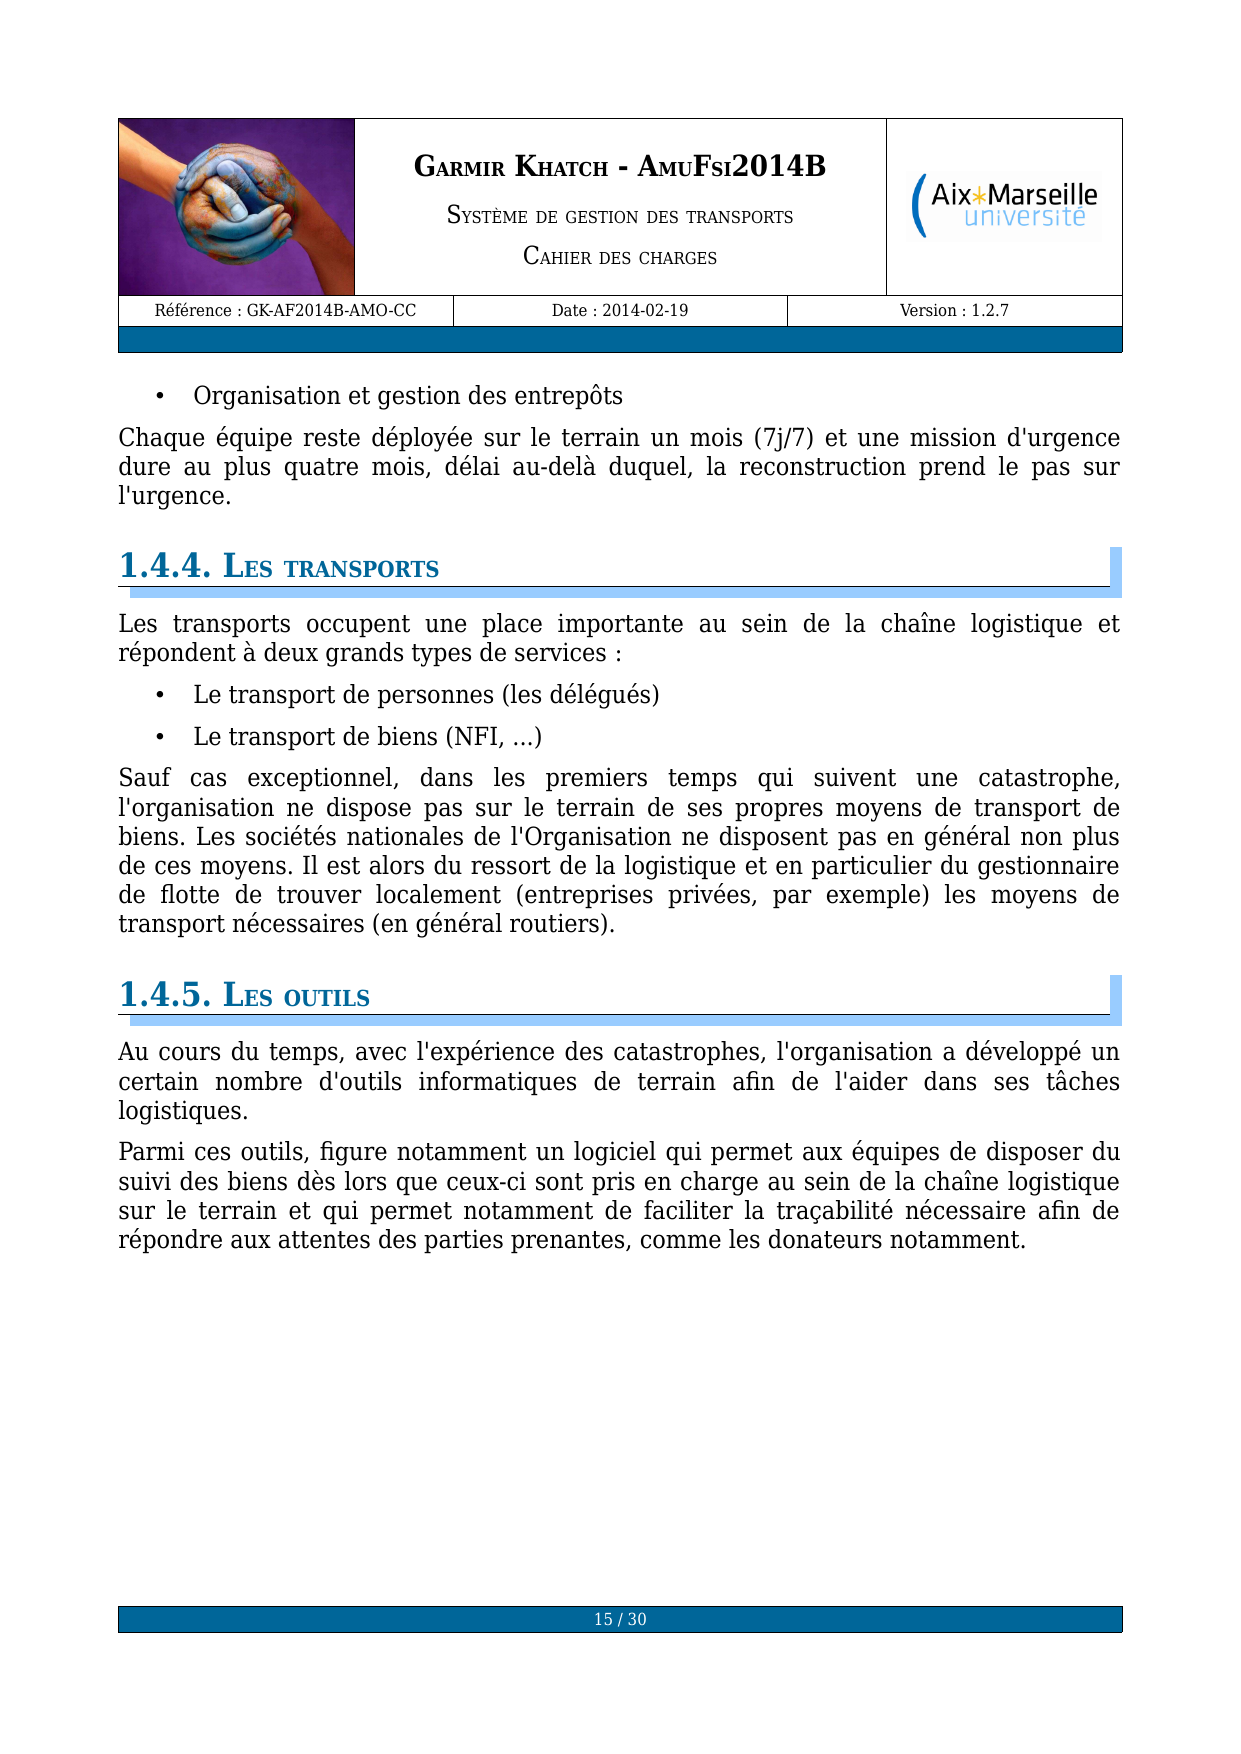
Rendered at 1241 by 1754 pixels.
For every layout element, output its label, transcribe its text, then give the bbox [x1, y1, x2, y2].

text Sauf cas exceptionnel, dans les premiers temps qui suivent une catastrophe, l'organisation ne dispose pas sur le terrain de ses propres moyens de transport de biens. Les sociétés nationales de l'Organisation ne disposent pas en général non plus de ces moyens. Il est alors du ressort de la logistique et en particulier du gestionnaire de flotte de trouver localement (entreprises privées, par exemple) les moyens de transport nécessaires (en général routiers). [118, 763, 1122, 938]
picture [119, 119, 354, 295]
text Parmi ces outils, figure notamment un logiciel qui permet aux équipes de disposer du suivi des biens dès lors que ceux-ci sont pris en charge au sein de la chaîne logistique sur le terrain et qui permet notamment de faciliter la traçabilité nécessaire afin de répondre aux attentes des parties prenantes, comme les donateurs notamment. [118, 1137, 1122, 1254]
list Le transport de personnes (les délégués) [156, 680, 1122, 709]
picture [887, 126, 1122, 288]
text Chaque équipe reste déployée sur le terrain un mois (7j/7) et une mission d'urgence dure au plus quatre mois, délai au-delà duquel, la reconstruction prend le pas sur l'urgence. [118, 423, 1122, 510]
text Au cours du temps, avec l'expérience des catastrophes, l'organisation a développé un certain nombre d'outils informatiques de terrain afin de l'aider dans ses tâches logistiques. [118, 1037, 1122, 1125]
text Les transports occupent une place importante au sein de la chaîne logistique et répondent à deux grands types de services : [118, 609, 1122, 668]
subtitle Les outils [118, 975, 1110, 1014]
list Organisation et gestion des entrepôts [156, 381, 1122, 410]
subtitle Les transports [118, 547, 1110, 586]
list Le transport de biens (NFI, ...) [156, 722, 1122, 751]
